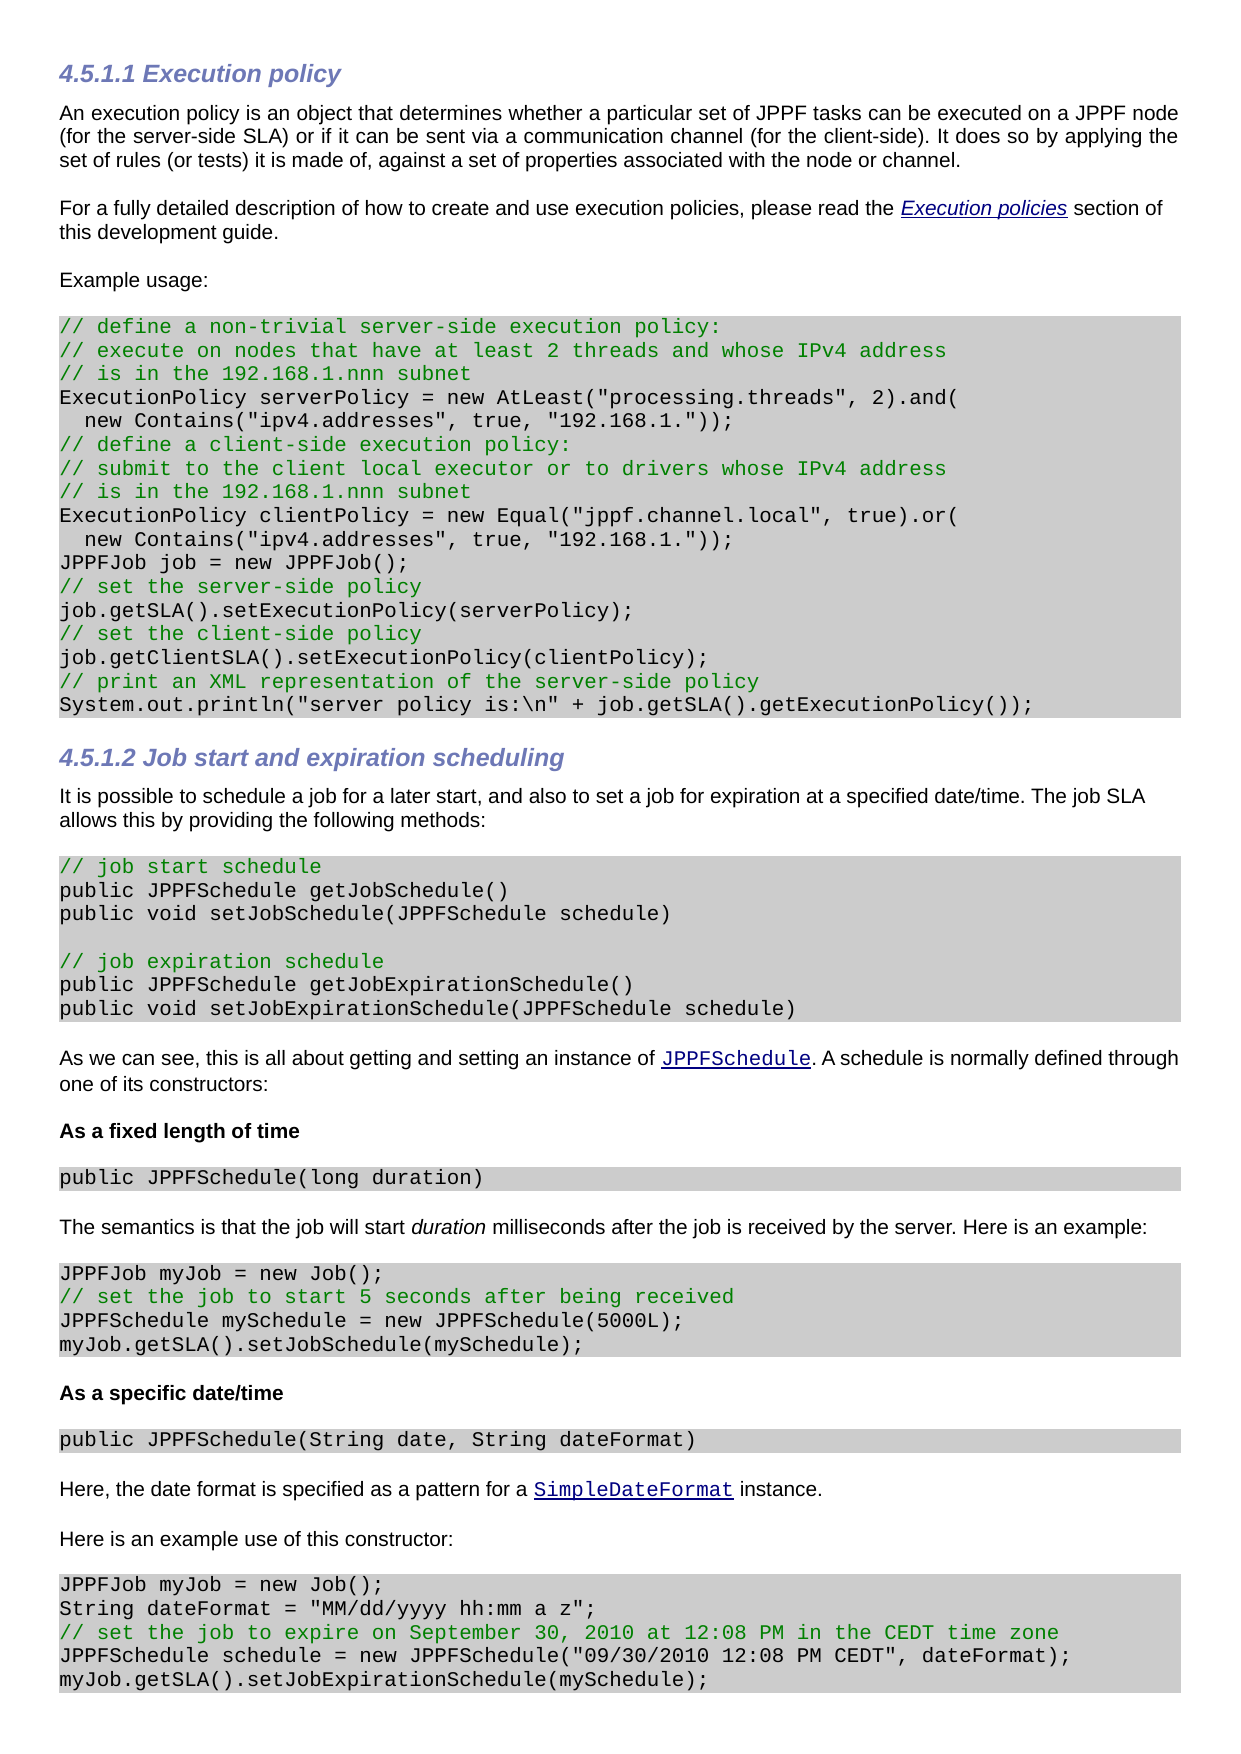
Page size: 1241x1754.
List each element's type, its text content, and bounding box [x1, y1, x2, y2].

text Example usage: [59, 268, 1181, 292]
text // execute on nodes that have at least 2 threads and whose IPv4 address [59, 339, 1181, 363]
text // job expiration schedule [59, 951, 1181, 974]
text new Contains("ipv4.addresses", true, "192.168.1.")); [59, 411, 1181, 434]
text JPPFSchedule mySchedule = new JPPFSchedule(5000L); [59, 1310, 1181, 1334]
text // set the job to expire on September 30, 2010 at 12:08 PM in the CEDT time zone [59, 1622, 1181, 1645]
text JPPFSchedule schedule = new JPPFSchedule("09/30/2010 12:08 PM CEDT", dateFormat); [59, 1645, 1181, 1669]
text String dateFormat = "MM/dd/yyyy hh:mm a z"; [59, 1598, 1181, 1622]
text // define a client-side execution policy: [59, 434, 1181, 458]
text // set the client-side policy [59, 623, 1181, 647]
text job.getSLA().setExecutionPolicy(serverPolicy); [59, 600, 1181, 623]
text JPPFJob myJob = new Job(); [59, 1574, 1181, 1598]
text public JPPFSchedule getJobSchedule() [59, 880, 1181, 903]
text public JPPFSchedule(String date, String dateFormat) [59, 1429, 1181, 1453]
text As a specific date/time [59, 1381, 1181, 1429]
text An execution policy is an object that determines whether a particular set of JPPF tasks can be executed on a JPPF node (for the server-side SLA) or if it can be sent via a communication channel (for the client-side). It does so by applying the set of rules (or tests) it is made of, against a set of properties associated with the node or channel. [59, 100, 1181, 172]
text ExecutionPolicy serverPolicy = new AtLeast("processing.threads", 2).and( [59, 387, 1181, 411]
text ExecutionPolicy clientPolicy = new Equal("jppf.channel.local", true).or( [59, 505, 1181, 529]
text Here is an example use of this constructor: [59, 1527, 1181, 1551]
text Here, the date format is specified as a pattern for a SimpleDateFormat instance. [59, 1477, 1181, 1503]
text // set the job to start 5 seconds after being received [59, 1286, 1181, 1310]
text job.getClientSLA().setExecutionPolicy(clientPolicy); [59, 647, 1181, 671]
text As a fixed length of time [59, 1119, 1181, 1143]
text public JPPFSchedule(long duration) [59, 1167, 1181, 1191]
text JPPFJob myJob = new Job(); [59, 1263, 1181, 1286]
text The semantics is that the job will start duration milliseconds after the job is received by the server. Here is an example: [59, 1215, 1181, 1239]
text As we can see, this is all about getting and setting an instance of JPPFSchedule. A schedule is normally defined through one of its constructors: [59, 1046, 1181, 1095]
text myJob.getSLA().setJobSchedule(mySchedule); [59, 1334, 1181, 1357]
text // is in the 192.168.1.nnn subnet [59, 481, 1181, 505]
text myJob.getSLA().setJobExpirationSchedule(mySchedule); [59, 1669, 1181, 1693]
subtitle Job start and expiration scheduling [59, 743, 1181, 772]
text It is possible to schedule a job for a later start, and also to set a job for expiration at a specified date/time. The job SLA allows this by providing the following methods: [59, 784, 1181, 832]
subtitle Execution policy [59, 59, 1181, 88]
text // is in the 192.168.1.nnn subnet [59, 363, 1181, 387]
text // define a non-trivial server-side execution policy: [59, 316, 1181, 339]
text public void setJobExpirationSchedule(JPPFSchedule schedule) [59, 998, 1181, 1022]
text public void setJobSchedule(JPPFSchedule schedule) [59, 903, 1181, 927]
text // set the server-side policy [59, 576, 1181, 600]
text // job start schedule [59, 856, 1181, 880]
text For a fully detailed description of how to create and use execution policies, please read the Execution policies section of this development guide. [59, 196, 1181, 244]
text JPPFJob job = new JPPFJob(); [59, 552, 1181, 576]
text public JPPFSchedule getJobExpirationSchedule() [59, 974, 1181, 998]
text // submit to the client local executor or to drivers whose IPv4 address [59, 458, 1181, 481]
text // print an XML representation of the server-side policy [59, 671, 1181, 694]
text System.out.println("server policy is:\n" + job.getSLA().getExecutionPolicy()); [59, 694, 1181, 718]
text new Contains("ipv4.addresses", true, "192.168.1.")); [59, 529, 1181, 552]
